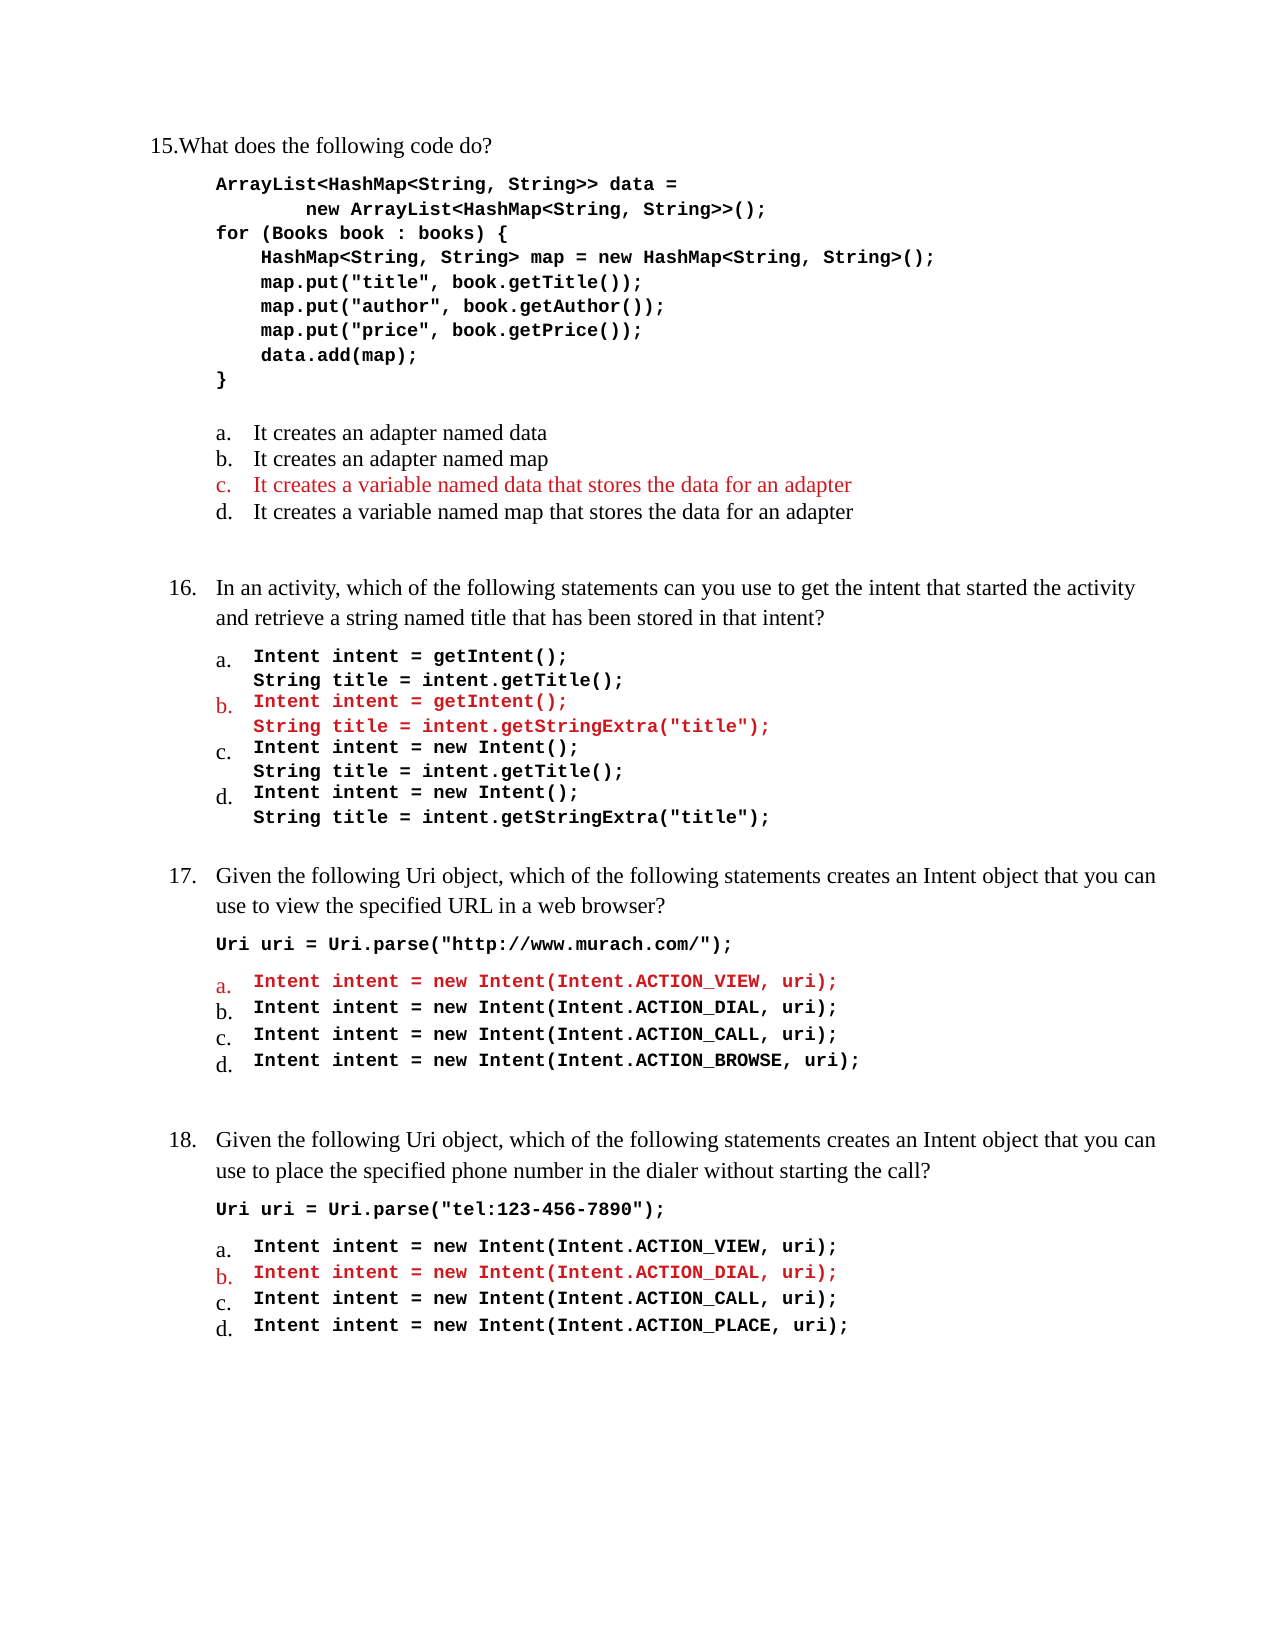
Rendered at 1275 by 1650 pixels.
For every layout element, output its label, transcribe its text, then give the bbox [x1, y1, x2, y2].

text for (Books book : books) { [216, 224, 1162, 245]
text data.add(map); [216, 346, 1162, 367]
table_cell It creates a variable named data that stores the data for an adapter [249, 471, 1092, 498]
text } [216, 370, 1162, 391]
text 17. Given the following Uri object, which of the following statements creates an Intent object that you can use to view the specified URL in a web browser? [150, 862, 1162, 918]
text new ArrayList<HashMap<String, String>>(); [216, 199, 1162, 221]
text 15. What does the following code do? [150, 132, 1162, 158]
table_cell d. [211, 1315, 248, 1342]
table_cell Intent intent = new Intent(); String title = intent.getTitle(); [249, 738, 1092, 783]
table_cell Intent intent = new Intent(Intent.ACTION_BROWSE, uri); [249, 1051, 1092, 1077]
table_cell c. [211, 738, 248, 783]
table_cell b. [211, 998, 248, 1024]
table_cell Intent intent = new Intent(Intent.ACTION_PLACE, uri); [249, 1315, 1092, 1342]
table_header Intent intent = new Intent(Intent.ACTION_VIEW, uri); [249, 1236, 1092, 1263]
table_cell d. [211, 498, 248, 524]
table_cell c. [211, 1289, 248, 1315]
table_cell Intent intent = new Intent(); String title = intent.getStringExtra("title"); [249, 783, 1092, 829]
table_cell Intent intent = new Intent(Intent.ACTION_CALL, uri); [249, 1289, 1092, 1315]
text Uri uri = Uri.parse("tel:123-456-7890"); [216, 1199, 1162, 1221]
table_header a. [211, 1236, 248, 1263]
table_header a. [211, 646, 248, 692]
table_cell Intent intent = getIntent(); String title = intent.getStringExtra("title"); [249, 692, 1092, 738]
table_header It creates an adapter named data [249, 419, 1092, 445]
text 16. In an activity, which of the following statements can you use to get the intent that started the activity and retrieve a string named title that has been stored in that intent? [150, 573, 1162, 630]
table_cell It creates a variable named map that stores the data for an adapter [249, 498, 1092, 524]
text map.put("title", book.getTitle()); [216, 272, 1162, 294]
table_cell b. [211, 445, 248, 471]
table_cell Intent intent = new Intent(Intent.ACTION_CALL, uri); [249, 1024, 1092, 1051]
text Uri uri = Uri.parse("http://www.murach.com/"); [216, 935, 1162, 956]
table_cell d. [211, 1051, 248, 1077]
table_cell Intent intent = new Intent(Intent.ACTION_DIAL, uri); [249, 998, 1092, 1024]
table_cell d. [211, 783, 248, 829]
table_header a. [211, 419, 248, 445]
table_cell c. [211, 1024, 248, 1051]
text map.put("author", book.getAuthor()); [216, 297, 1162, 318]
table_header Intent intent = getIntent(); String title = intent.getTitle(); [249, 646, 1092, 692]
text ArrayList<HashMap<String, String>> data = [216, 175, 1162, 196]
text HashMap<String, String> map = new HashMap<String, String>(); [216, 248, 1162, 269]
table_cell c. [211, 471, 248, 498]
table_cell b. [211, 1263, 248, 1289]
text map.put("price", book.getPrice()); [216, 321, 1162, 342]
text 18. Given the following Uri object, which of the following statements creates an Intent object that you can use to place the specified phone number in the dialer without starting the call? [150, 1127, 1162, 1183]
table_cell Intent intent = new Intent(Intent.ACTION_DIAL, uri); [249, 1263, 1092, 1289]
table_header a. [211, 972, 248, 998]
table_cell It creates an adapter named map [249, 445, 1092, 471]
table_header Intent intent = new Intent(Intent.ACTION_VIEW, uri); [249, 972, 1092, 998]
table_cell b. [211, 692, 248, 738]
